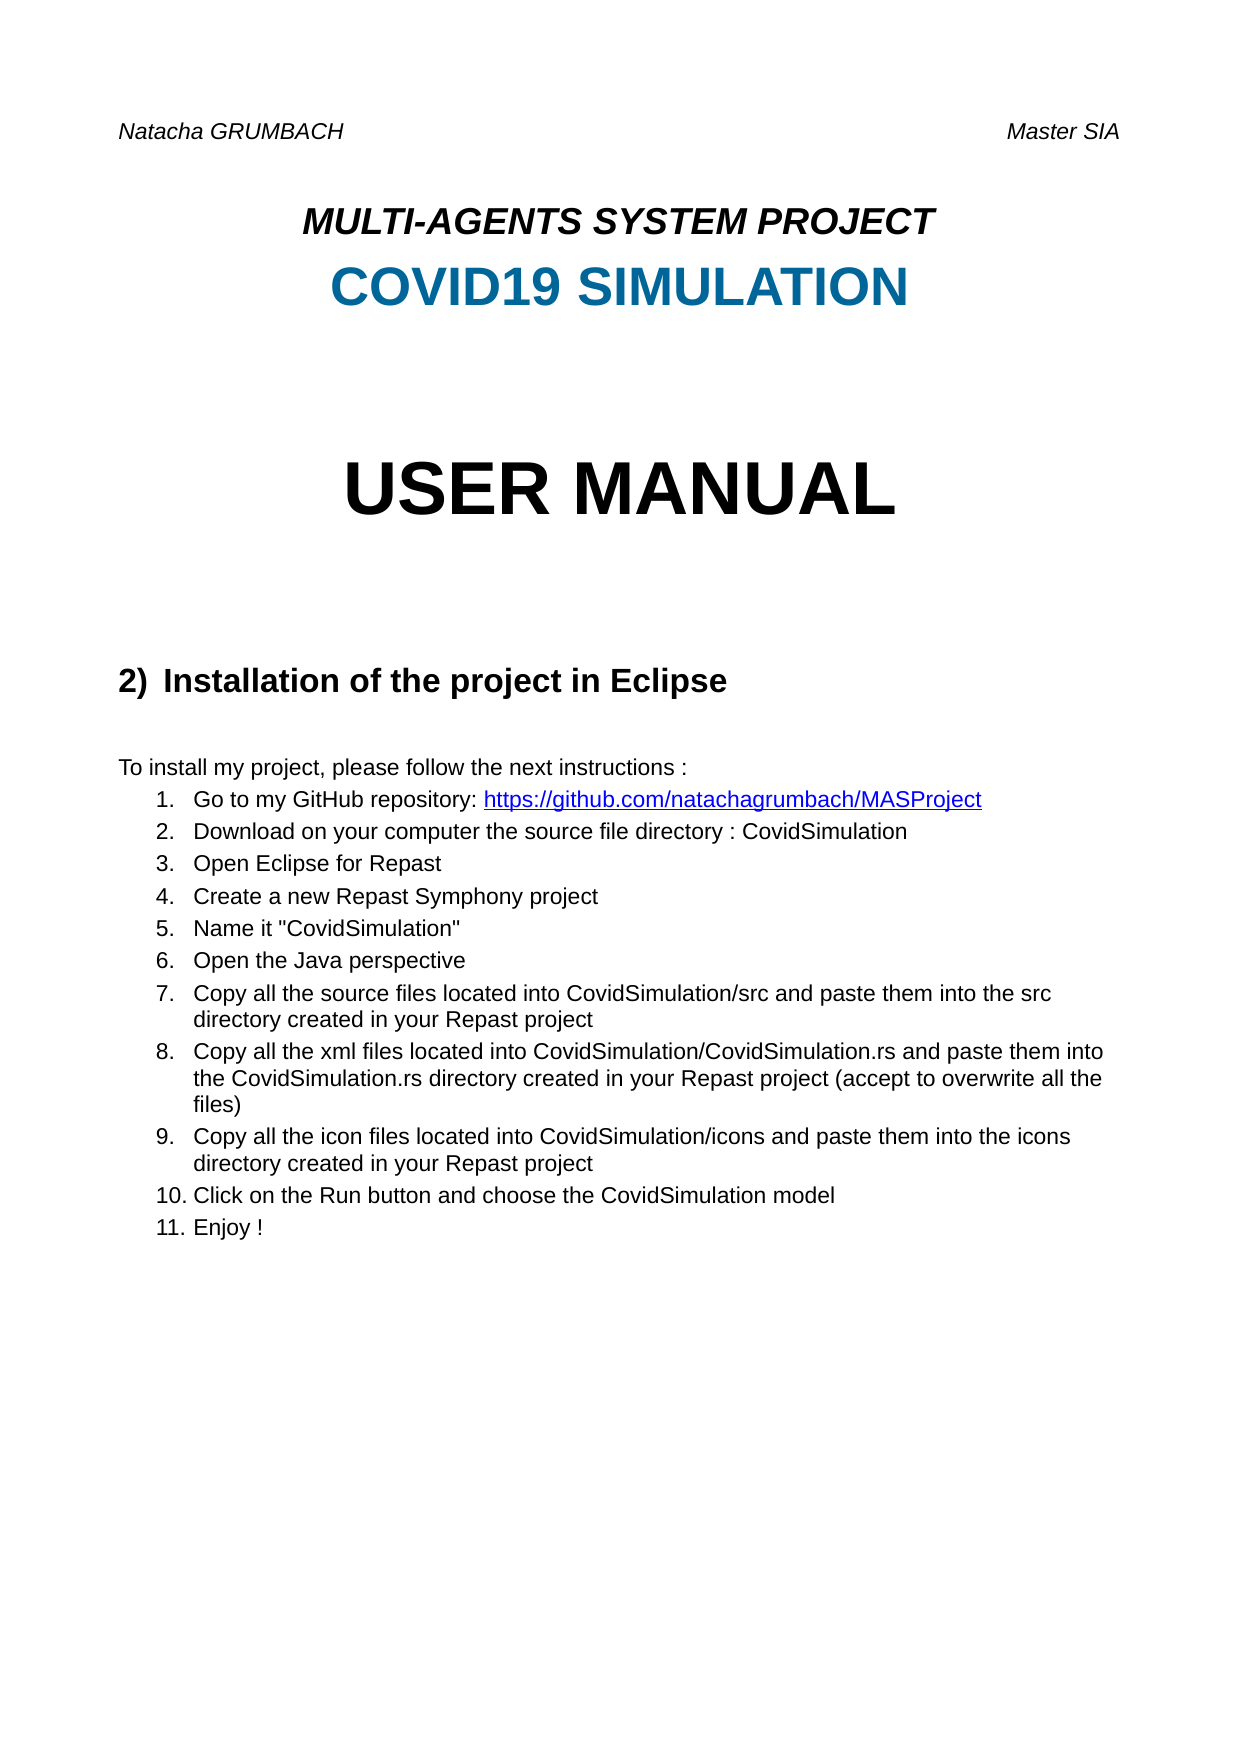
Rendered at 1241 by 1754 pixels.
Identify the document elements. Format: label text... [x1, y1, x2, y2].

subtitle MULTI-AGENTS SYSTEM PROJECT [118, 199, 1122, 242]
list Open Eclipse for Repast [156, 850, 1122, 877]
text COVID19 SIMULATION [118, 254, 1122, 317]
list Copy all the xml files located into CovidSimulation/CovidSimulation.rs and paste them into the CovidSimulation.rs directory created in your Repast project (accept to overwrite all the files) [156, 1038, 1122, 1117]
list Copy all the source files located into CovidSimulation/src and paste them into the src directory created in your Repast project [156, 979, 1122, 1032]
subtitle Installation of the project in Eclipse [118, 661, 1122, 700]
list Open the Java perspective [156, 947, 1122, 973]
list Go to my GitHub repository: https://github.com/natachagrumbach/MASProject [156, 786, 1122, 812]
list Enjoy ! [156, 1214, 1122, 1240]
text USER MANUAL [118, 444, 1122, 531]
text To install my project, please follow the next instructions : [118, 753, 1122, 780]
list Download on your computer the source file directory : CovidSimulation [156, 818, 1122, 844]
list Create a new Repast Symphony project [156, 883, 1122, 909]
list Name it "CovidSimulation" [156, 915, 1122, 941]
list Copy all the icon files located into CovidSimulation/icons and paste them into the icons directory created in your Repast project [156, 1123, 1122, 1176]
list Click on the Run button and choose the CovidSimulation model [156, 1182, 1122, 1208]
